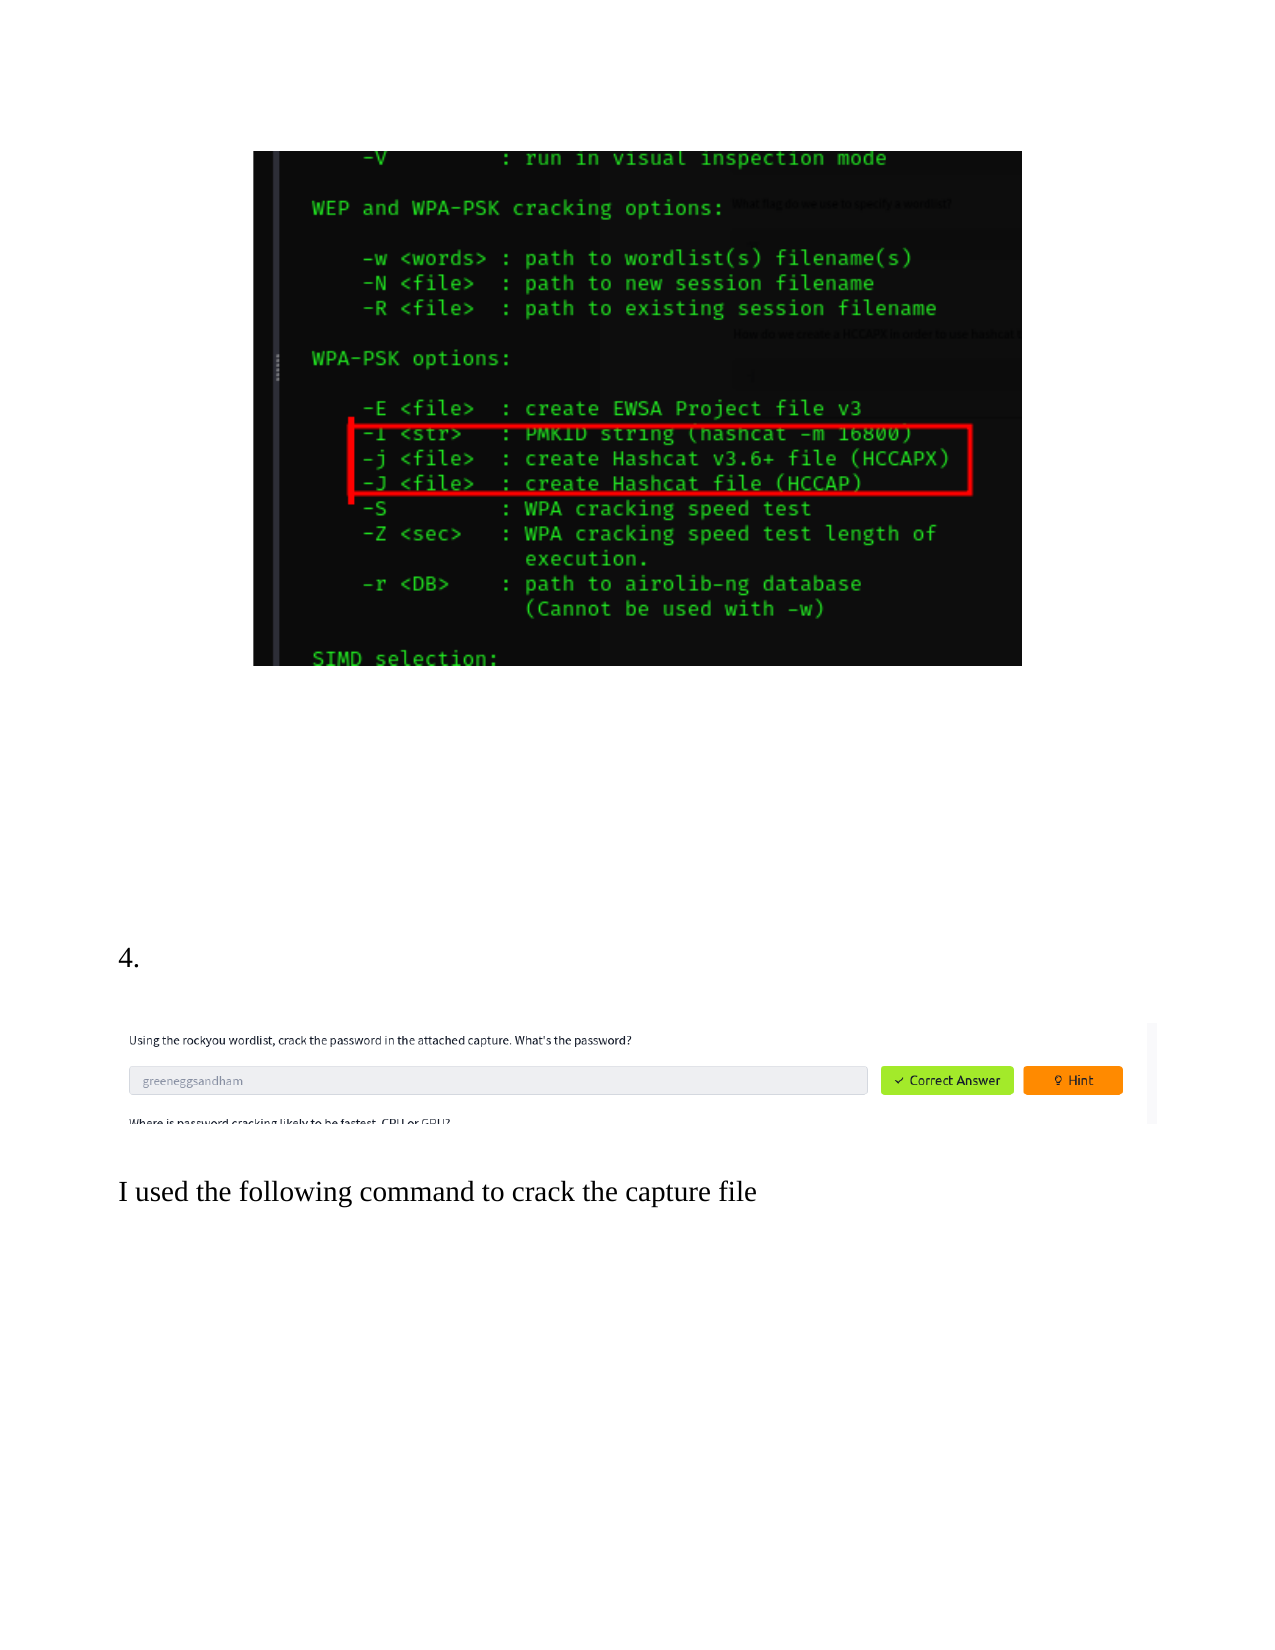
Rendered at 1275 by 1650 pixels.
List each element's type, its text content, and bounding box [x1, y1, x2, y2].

picture [253, 151, 1022, 666]
text 4. [118, 940, 1157, 973]
picture [118, 1023, 1157, 1124]
text I used the following command to crack the capture file [118, 1174, 1157, 1208]
